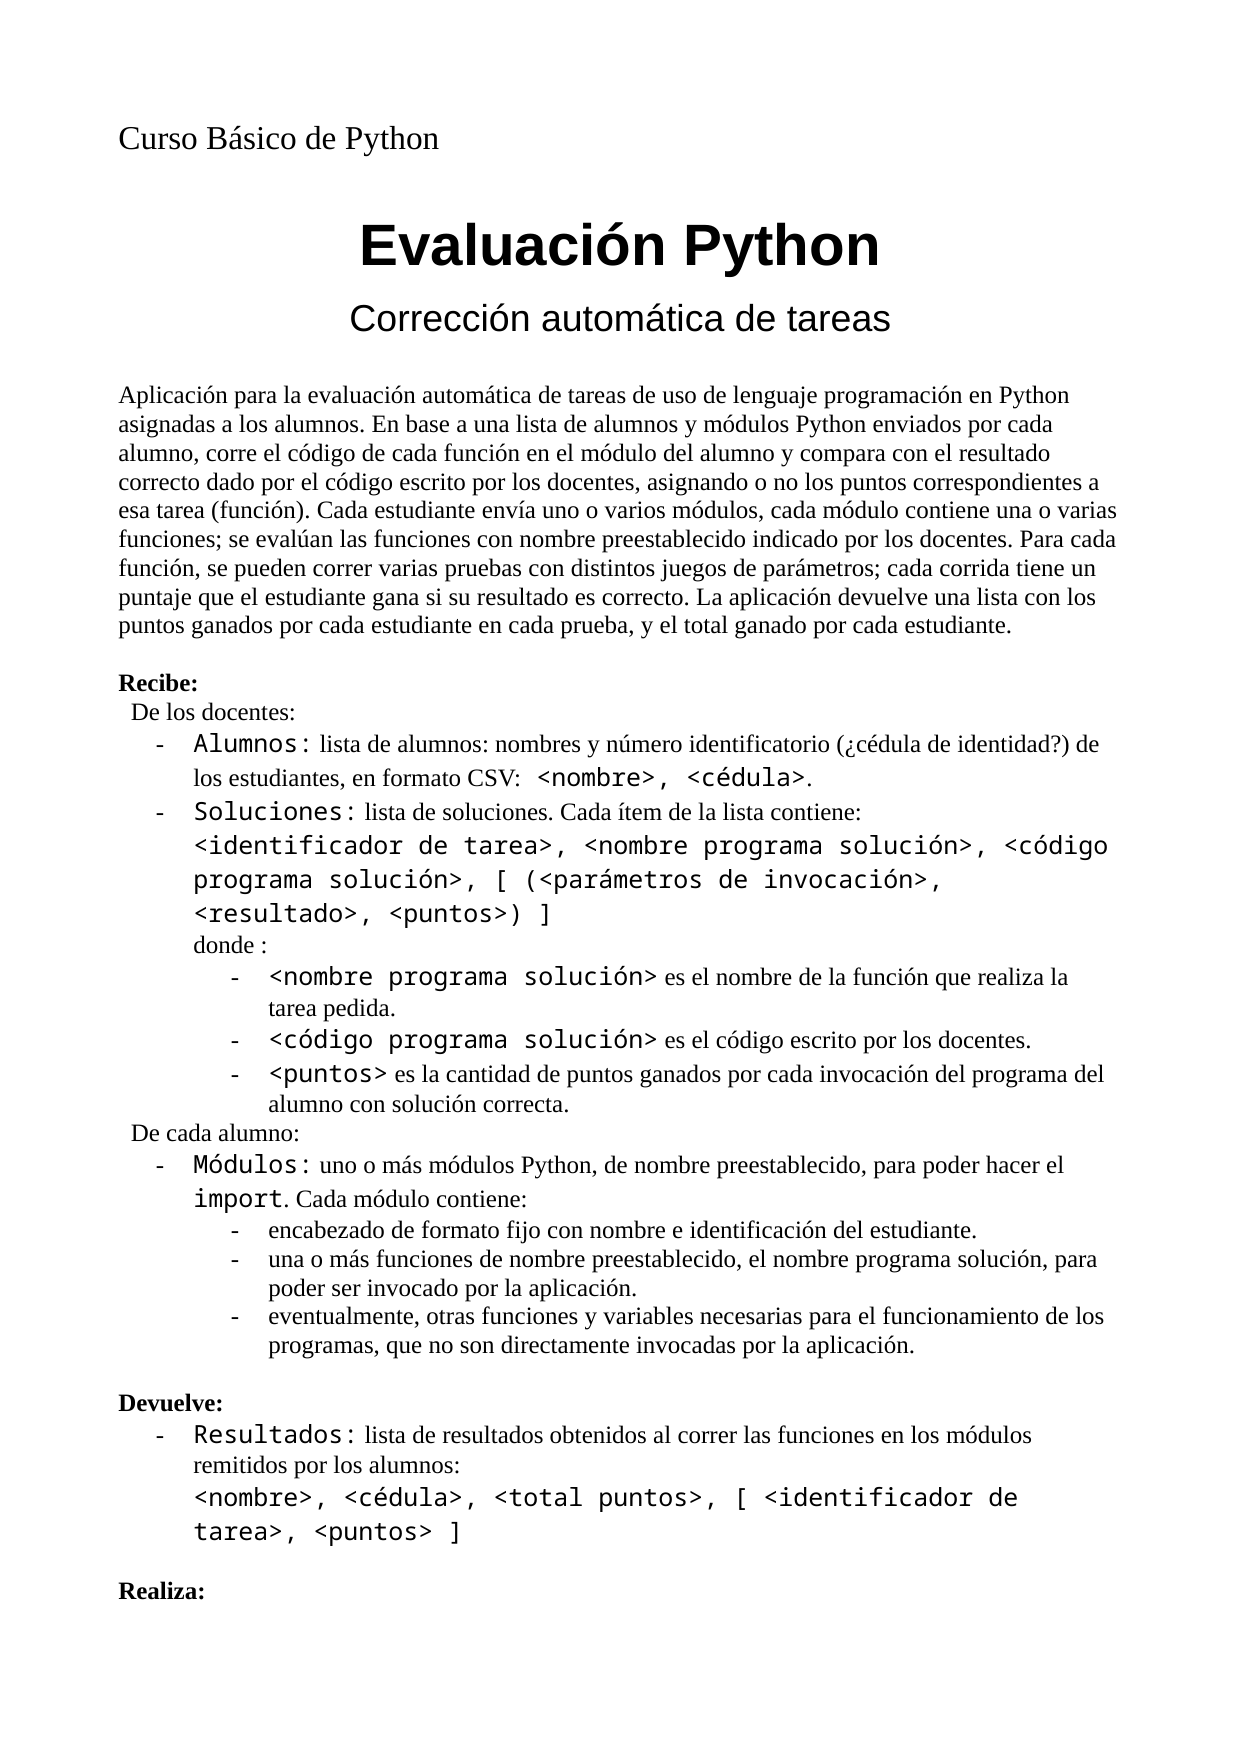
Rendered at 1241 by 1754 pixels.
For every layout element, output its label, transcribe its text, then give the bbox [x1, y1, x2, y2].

list <puntos> es la cantidad de puntos ganados por cada invocación del programa del alumno con solución correcta. [231, 1055, 1122, 1118]
list eventualmente, otras funciones y variables necesarias para el funcionamiento de los programas, que no son directamente invocadas por la aplicación. [231, 1301, 1122, 1359]
text De cada alumno: [118, 1118, 1122, 1147]
list <nombre programa solución> es el nombre de la función que realiza la tarea pedida. [231, 958, 1122, 1021]
list Módulos: uno o más módulos Python, de nombre preestablecido, para poder hacer el import. Cada módulo contiene: [156, 1147, 1122, 1215]
text Recibe: [118, 668, 1122, 697]
subtitle Corrección automática de tareas [118, 296, 1122, 339]
list <código programa solución> es el código escrito por los docentes. [231, 1021, 1122, 1055]
text Realiza: [118, 1576, 1122, 1605]
text De los docentes: [118, 697, 1122, 725]
list Resultados: lista de resultados obtenidos al correr las funciones en los módulos remitidos por los alumnos: <nombre>, <cédula>, <total puntos>, [ <identificador de tarea>, <puntos> ] [156, 1416, 1122, 1547]
title Evaluación Python [118, 210, 1122, 277]
text Curso Básico de Python [118, 118, 1122, 156]
list encabezado de formato fijo con nombre e identificación del estudiante. [231, 1215, 1122, 1244]
list Soluciones: lista de soluciones. Cada ítem de la lista contiene: <identificador de tarea>, <nombre programa solución>, <código programa solución>, [ (<parámetros de invocación>, <resultado>, <puntos>) ] donde : [156, 793, 1122, 958]
list una o más funciones de nombre preestablecido, el nombre programa solución, para poder ser invocado por la aplicación. [231, 1244, 1122, 1301]
text Devuelve: [118, 1388, 1122, 1416]
text Aplicación para la evaluación automática de tareas de uso de lenguaje programación en Python asignadas a los alumnos. En base a una lista de alumnos y módulos Python enviados por cada alumno, corre el código de cada función en el módulo del alumno y compara con el resultado correcto dado por el código escrito por los docentes, asignando o no los puntos correspondientes a esa tarea (función). Cada estudiante envía uno o varios módulos, cada módulo contiene una o varias funciones; se evalúan las funciones con nombre preestablecido indicado por los docentes. Para cada función, se pueden correr varias pruebas con distintos juegos de parámetros; cada corrida tiene un puntaje que el estudiante gana si su resultado es correcto. La aplicación devuelve una lista con los puntos ganados por cada estudiante en cada prueba, y el total ganado por cada estudiante. [118, 380, 1122, 639]
list Alumnos: lista de alumnos: nombres y número identificatorio (¿cédula de identidad?) de los estudiantes, en formato CSV: <nombre>, <cédula>. [156, 725, 1122, 793]
